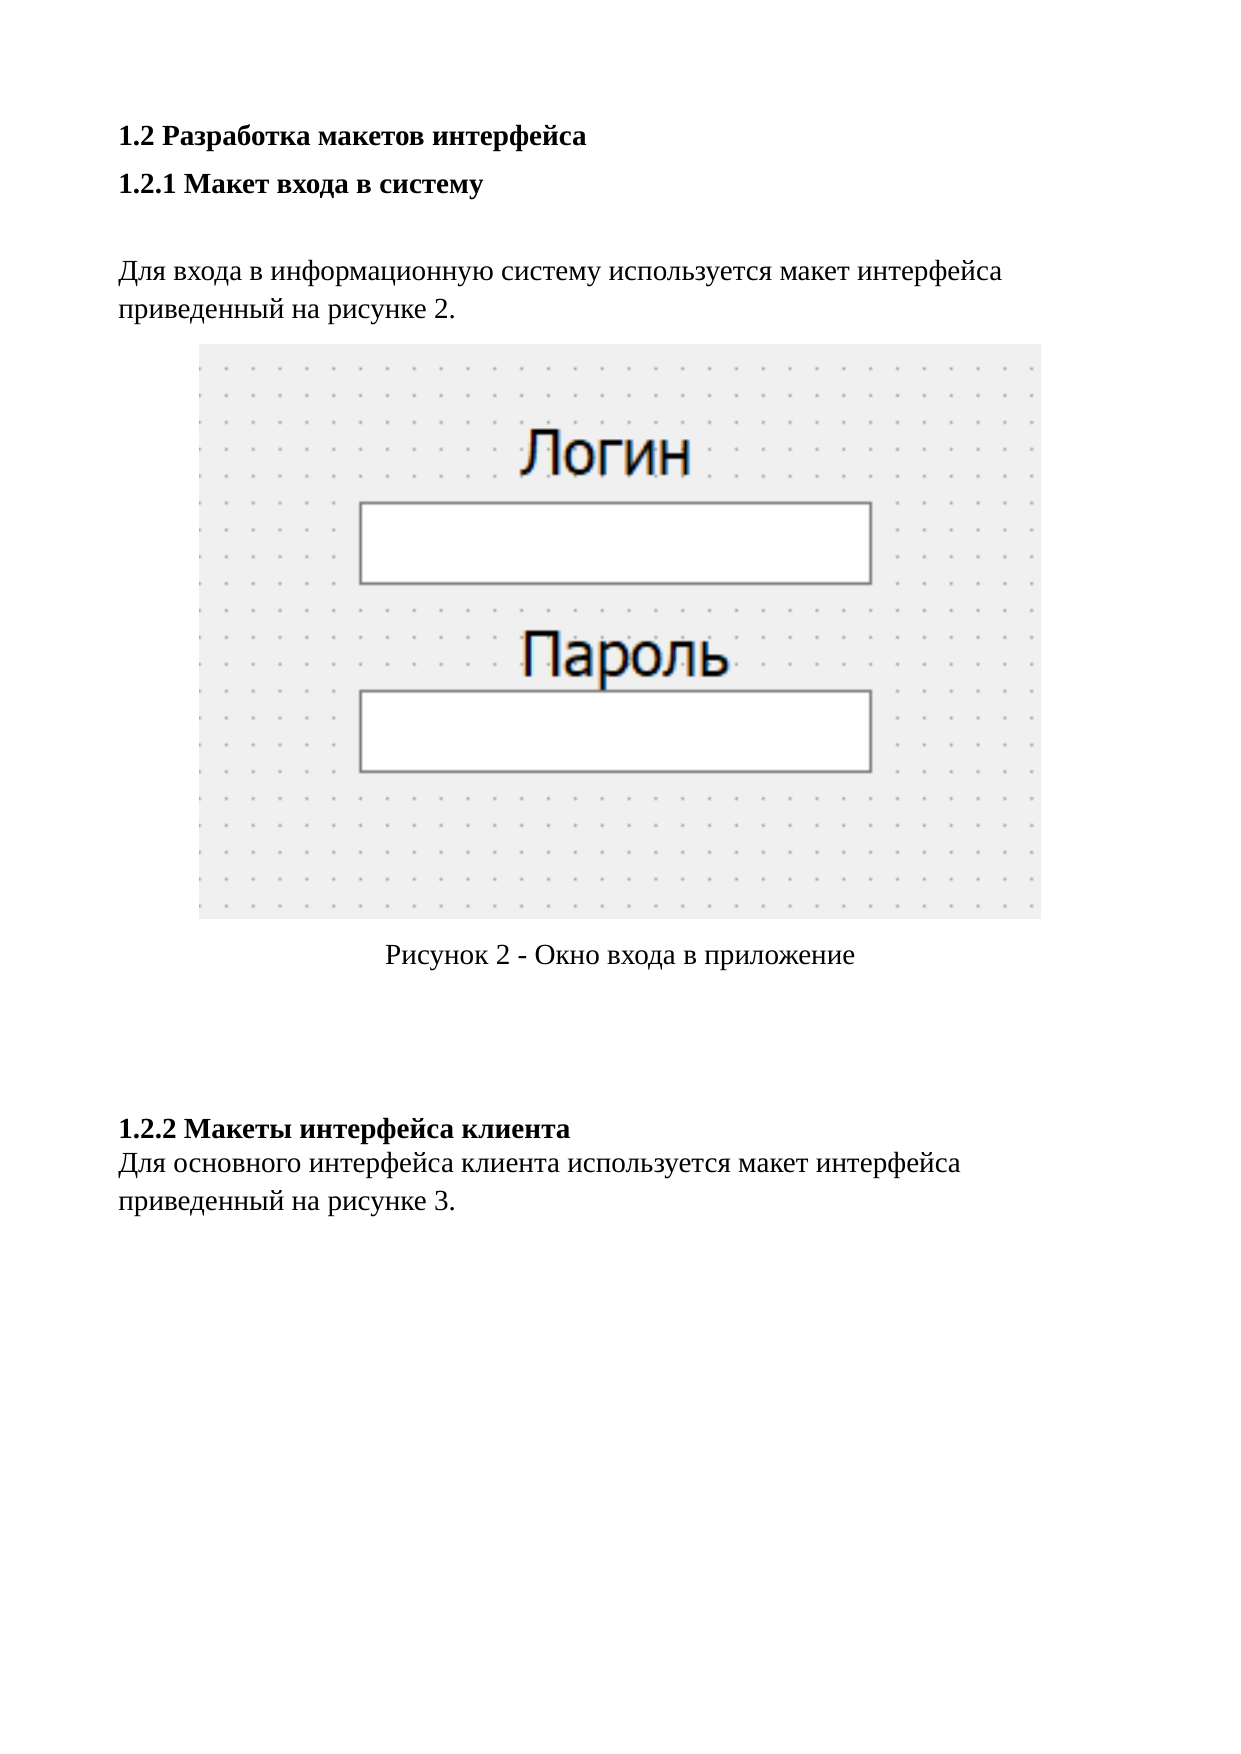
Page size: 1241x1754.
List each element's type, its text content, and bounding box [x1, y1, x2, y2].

text Рисунок 2 - Окно входа в приложение [118, 937, 1122, 971]
text Для входа в информационную систему используется макет интерфейса приведенный на рисунке 2. [118, 253, 1122, 325]
text Для основного интерфейса клиента используется макет интерфейса приведенный на рисунке 3. [118, 1145, 1122, 1217]
subtitle 1.2.1 Макет входа в систему [118, 166, 1122, 200]
subtitle 1.2 Разработка макетов интерфейса [118, 118, 1122, 152]
subtitle 1.2.2 Макеты интерфейса клиента [118, 1111, 1122, 1145]
